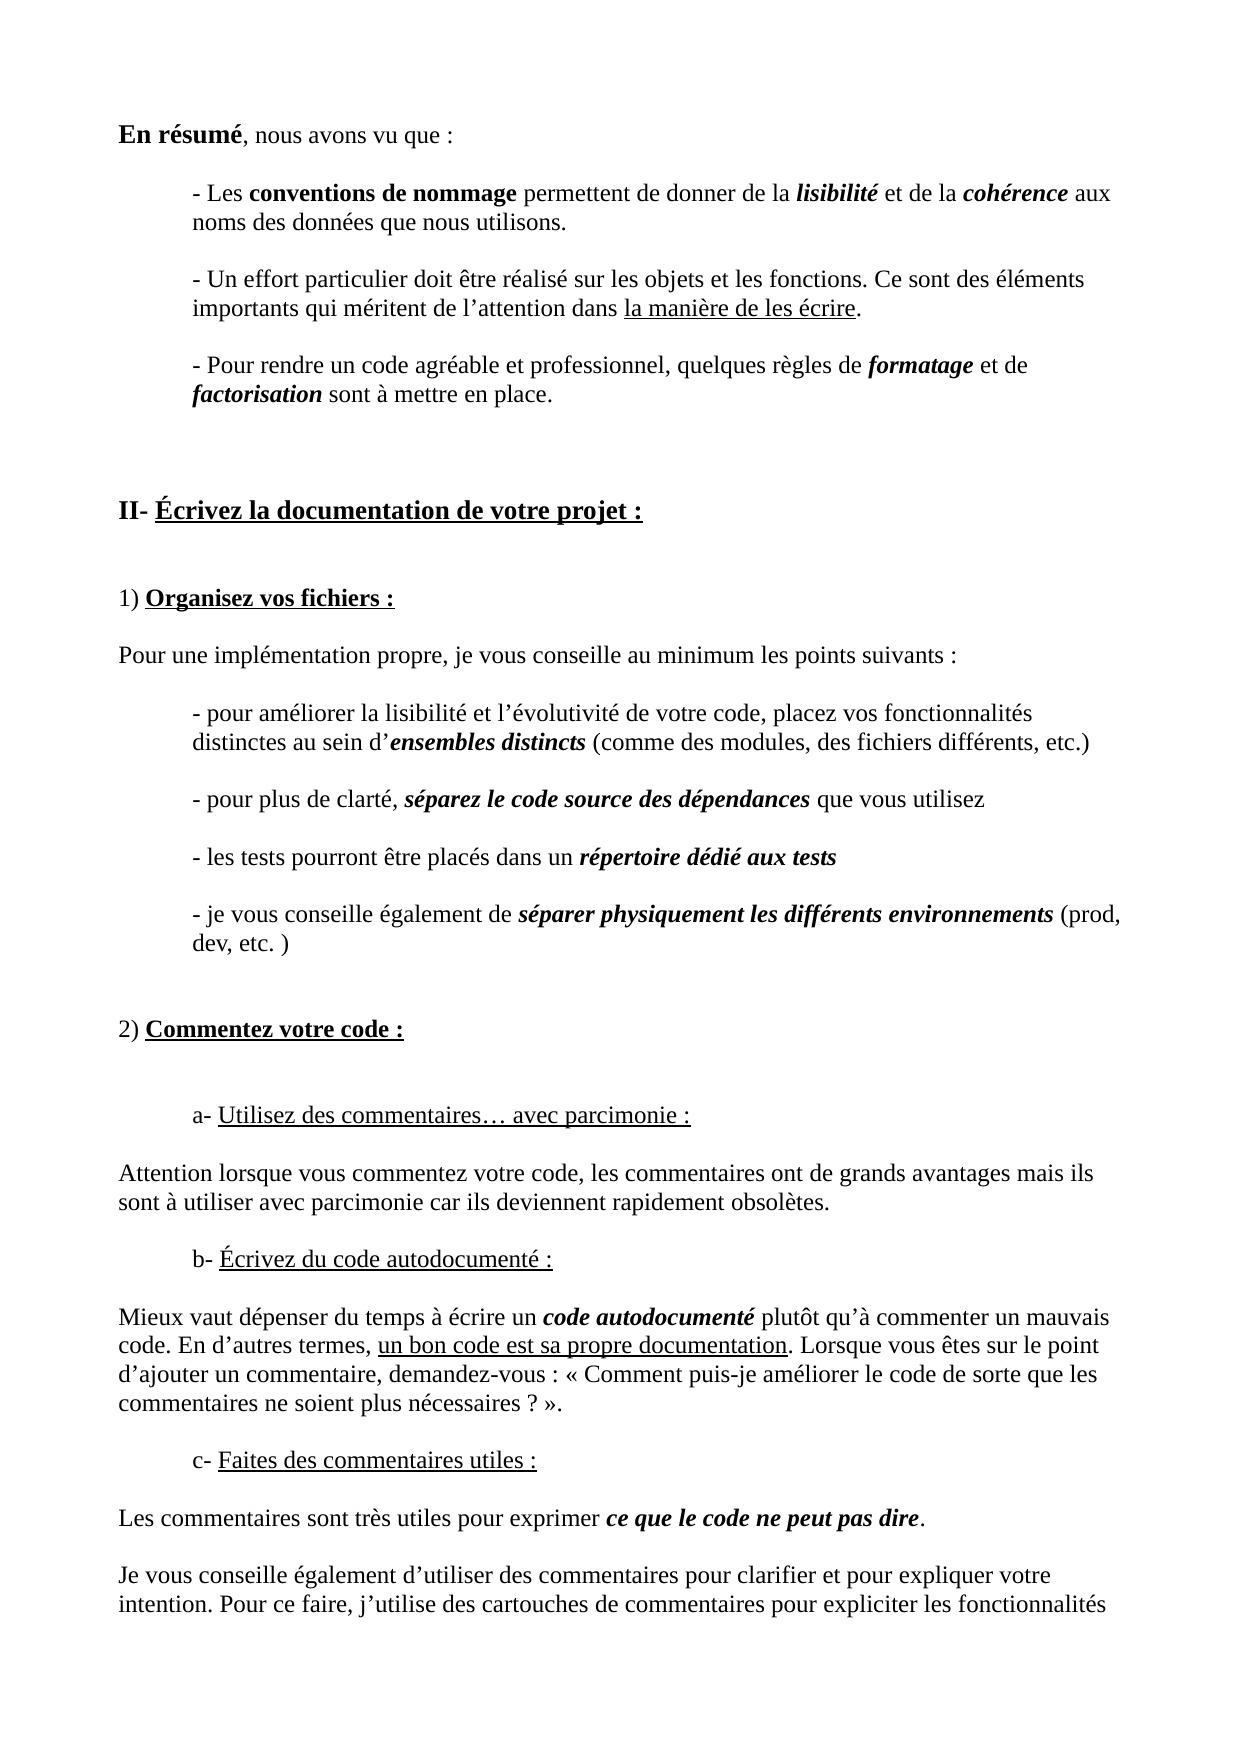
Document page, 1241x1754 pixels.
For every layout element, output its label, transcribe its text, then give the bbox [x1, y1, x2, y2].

text a- Utilisez des commentaires… avec parcimonie : [118, 1100, 1141, 1129]
text Je vous conseille également d’utiliser des commentaires pour clarifier et pour expliquer votre intention. Pour ce faire, j’utilise des cartouches de commentaires pour expliciter les fonctionnalités [118, 1560, 1141, 1618]
text - pour plus de clarté, séparez le code source des dépendances que vous utilisez [118, 784, 1141, 813]
text 2) Commentez votre code : [118, 1014, 1141, 1043]
text - Pour rendre un code agréable et professionnel, quelques règles de formatage et de factorisation sont à mettre en place. [118, 351, 1141, 408]
text II- Écrivez la documentation de votre projet : [118, 494, 1141, 525]
text b- Écrivez du code autodocumenté : [118, 1244, 1141, 1273]
text c- Faites des commentaires utiles : [118, 1445, 1141, 1474]
text - Un effort particulier doit être réalisé sur les objets et les fonctions. Ce sont des éléments importants qui méritent de l’attention dans la manière de les écrire. [118, 264, 1141, 322]
text - je vous conseille également de séparer physiquement les différents environnements (prod, dev, etc. ) [118, 899, 1141, 957]
text 1) Organisez vos fichiers : [118, 583, 1141, 612]
text - pour améliorer la lisibilité et l’évolutivité de votre code, placez vos fonctionnalités distinctes au sein d’ensembles distincts (comme des modules, des fichiers différents, etc.) [118, 698, 1141, 755]
text - Les conventions de nommage permettent de donner de la lisibilité et de la cohérence aux noms des données que nous utilisons. [118, 178, 1141, 236]
text Les commentaires sont très utiles pour exprimer ce que le code ne peut pas dire. [118, 1503, 1141, 1532]
text - les tests pourront être placés dans un répertoire dédié aux tests [118, 842, 1141, 870]
text Pour une implémentation propre, je vous conseille au minimum les points suivants : [118, 640, 1141, 669]
text Mieux vaut dépenser du temps à écrire un code autodocumenté plutôt qu’à commenter un mauvais code. En d’autres termes, un bon code est sa propre documentation. Lorsque vous êtes sur le point d’ajouter un commentaire, demandez-vous : « Comment puis-je améliorer le code de sorte que les commentaires ne soient plus nécessaires ? ». [118, 1302, 1141, 1417]
text Attention lorsque vous commentez votre code, les commentaires ont de grands avantages mais ils sont à utiliser avec parcimonie car ils deviennent rapidement obsolètes. [118, 1158, 1141, 1215]
text En résumé, nous avons vu que : [118, 118, 1141, 149]
